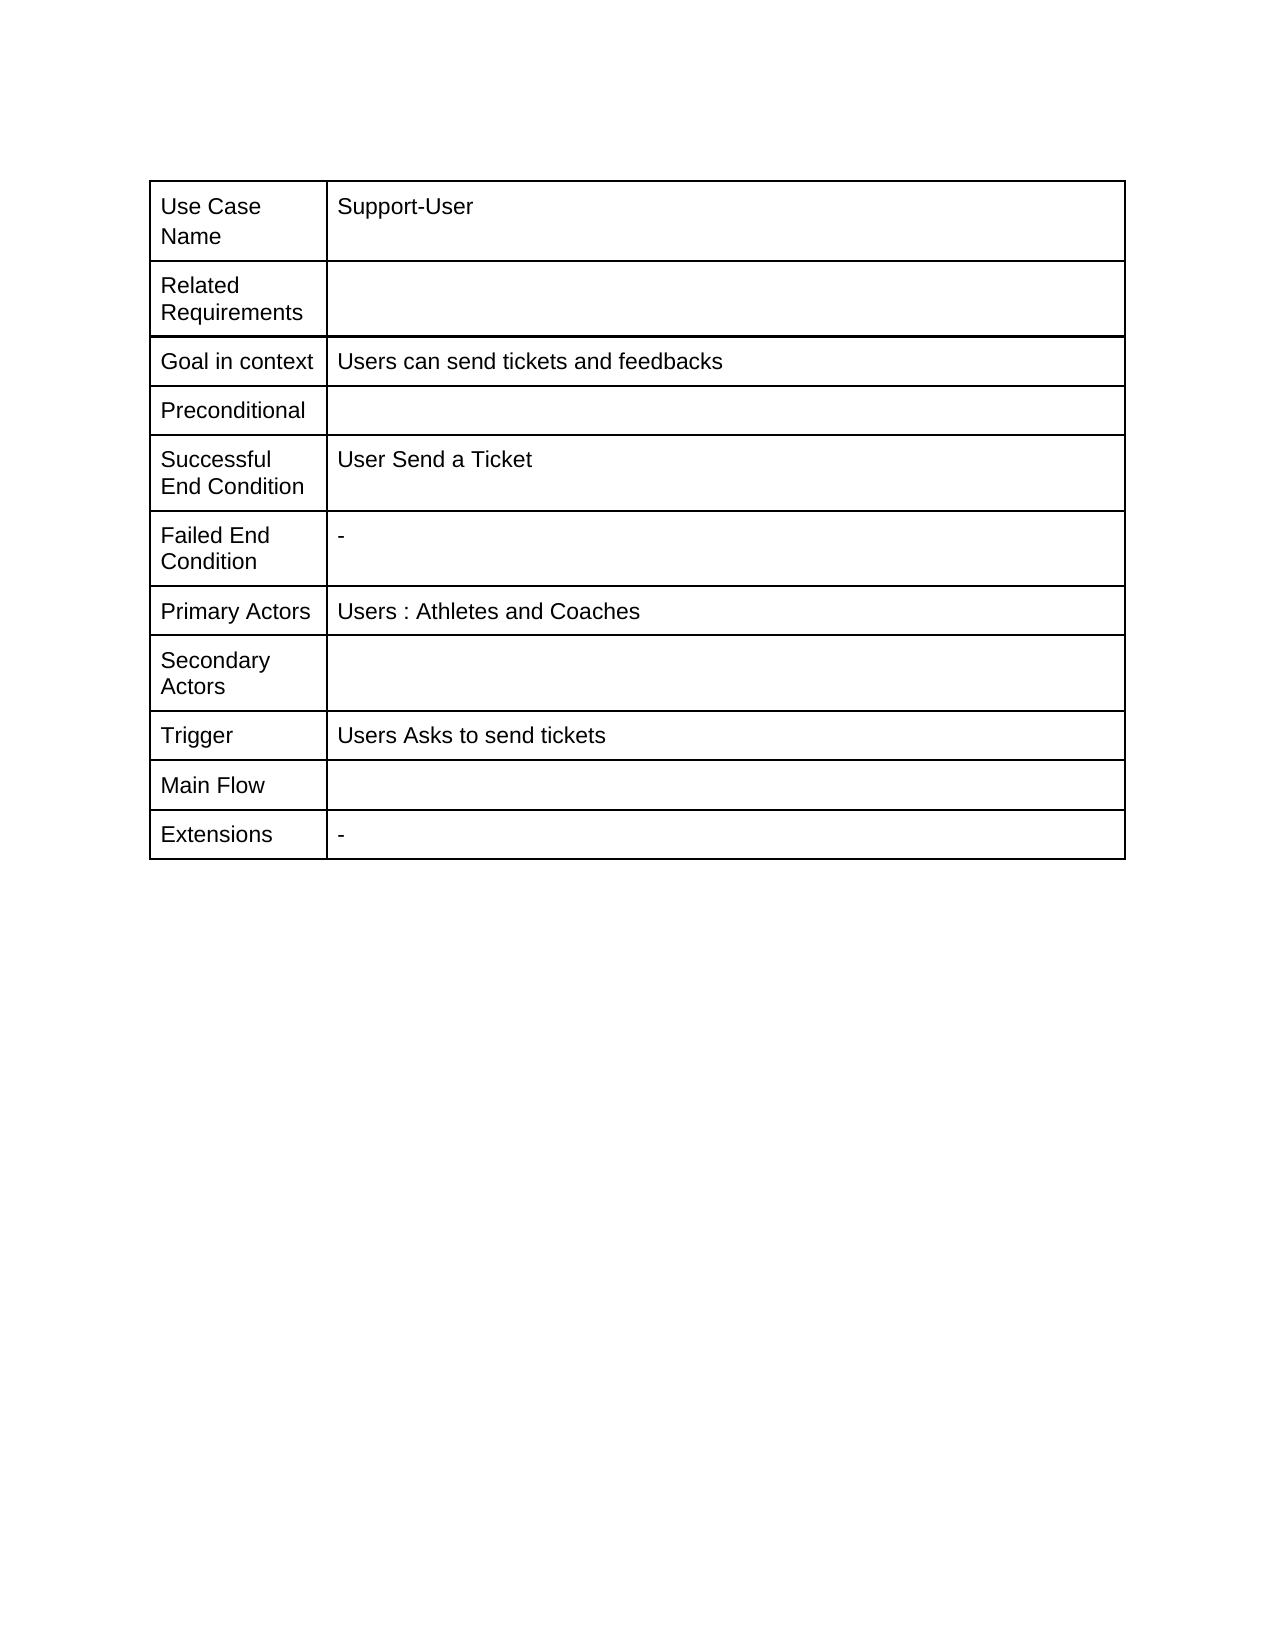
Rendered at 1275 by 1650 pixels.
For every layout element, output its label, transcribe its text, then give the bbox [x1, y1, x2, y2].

table_cell Users : Athletes and Coaches [328, 587, 1124, 634]
table_cell Related Requirements [151, 262, 326, 335]
table_cell Trigger [151, 712, 326, 759]
table_cell Extensions [151, 811, 326, 858]
table_cell User Send a Ticket [328, 436, 1124, 509]
table_cell Secondary Actors [151, 636, 326, 710]
table_header Support-User [328, 182, 1124, 260]
table_cell Successful End Condition [151, 436, 326, 509]
table_cell Users Asks to send tickets [328, 712, 1124, 759]
table_cell [328, 761, 1124, 808]
table_cell Users can send tickets and feedbacks [328, 338, 1124, 384]
table_cell [328, 636, 1124, 710]
table_cell Failed End Condition [151, 512, 326, 585]
table_cell Preconditional [151, 387, 326, 434]
table_cell - [328, 512, 1124, 585]
table_header Use Case Name [151, 182, 326, 260]
table_cell [328, 262, 1124, 335]
table_cell Primary Actors [151, 587, 326, 634]
table_cell Goal in context [151, 338, 326, 384]
table_cell - [328, 811, 1124, 858]
table_cell Main Flow [151, 761, 326, 808]
table_cell [328, 387, 1124, 434]
